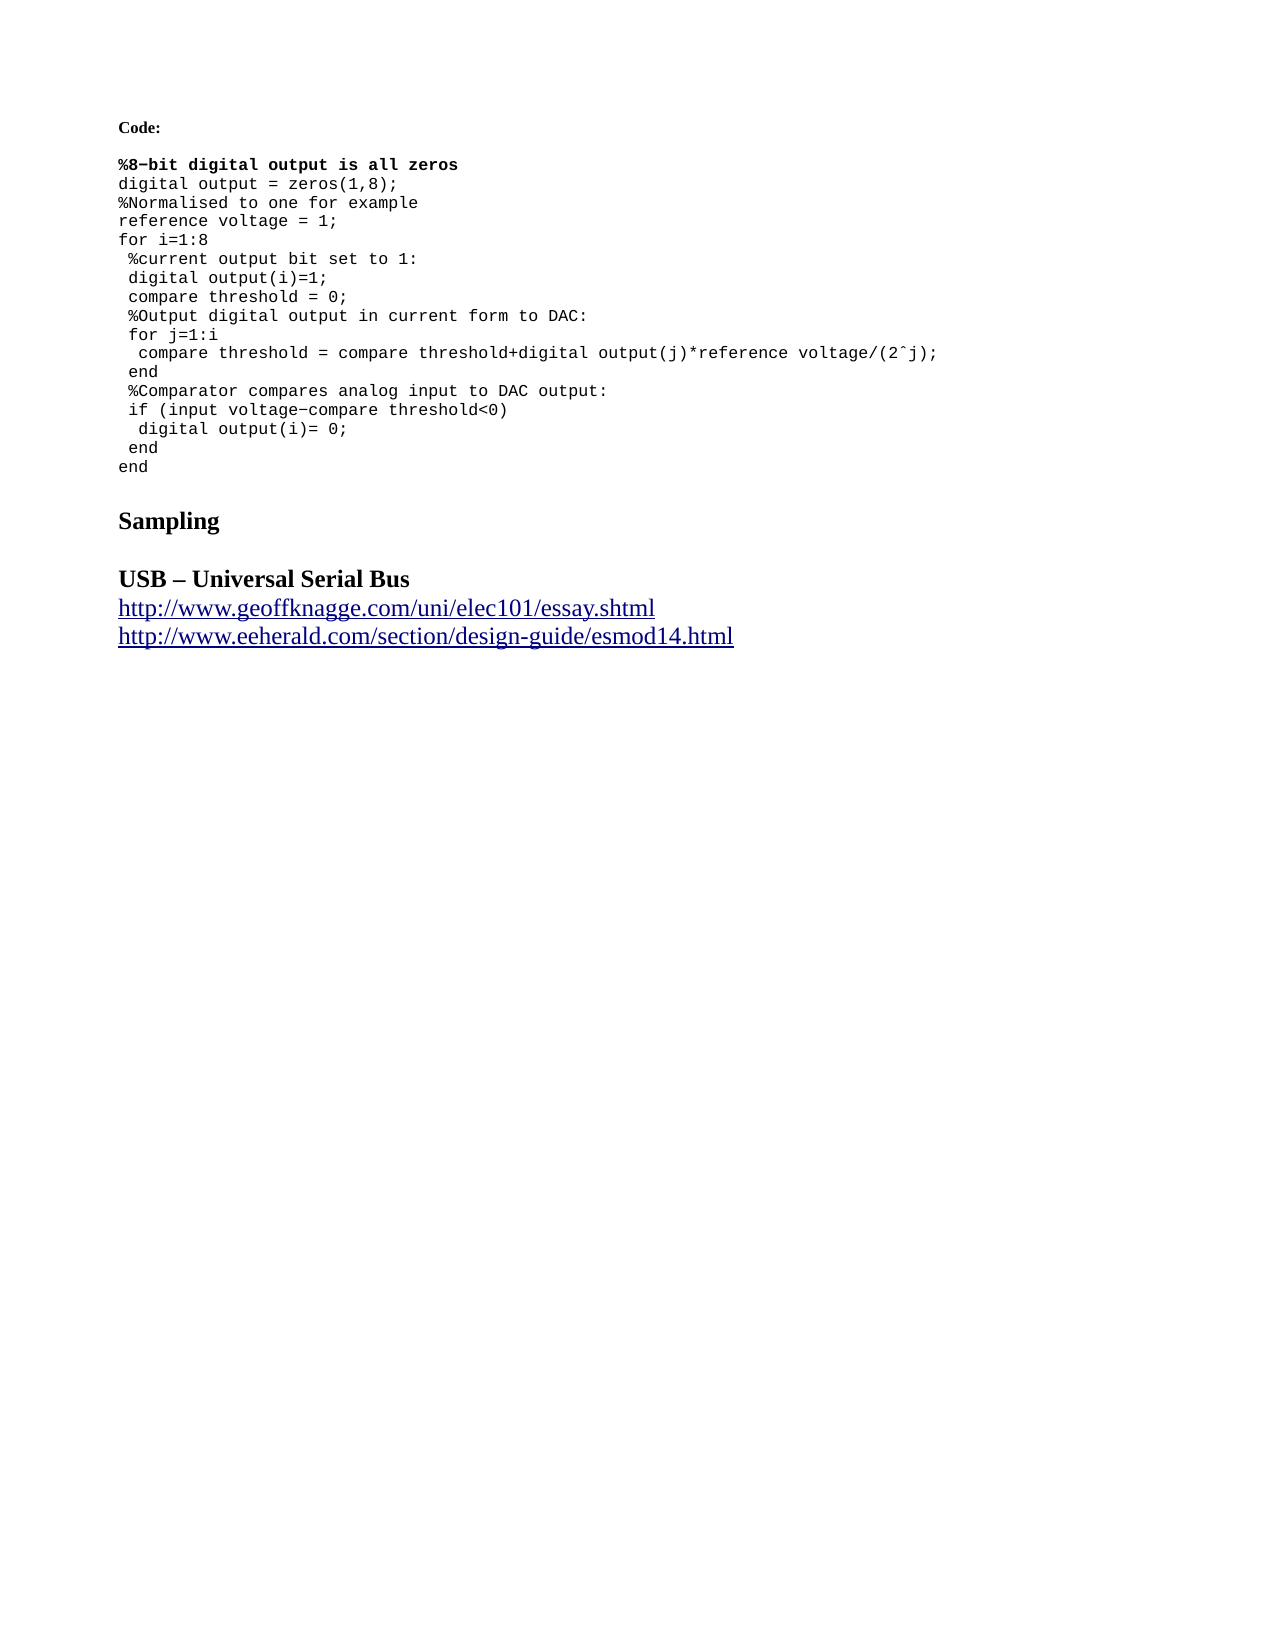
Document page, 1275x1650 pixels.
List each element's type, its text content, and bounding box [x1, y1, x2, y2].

text http://www.geoffknagge.com/uni/elec101/essay.shtml [118, 593, 1157, 621]
text http://www.eeherald.com/section/design-guide/esmod14.html [118, 621, 1157, 650]
text compare threshold = 0; [118, 288, 1157, 307]
text %current output bit set to 1: [118, 251, 1157, 269]
text reference voltage = 1; [118, 213, 1157, 232]
text digital output(i)= 0; [118, 420, 1157, 439]
text %Normalised to one for example [118, 194, 1157, 213]
text for j=1:i [118, 326, 1157, 345]
text %Comparator compares analog input to DAC output: [118, 383, 1157, 402]
text end [118, 458, 1157, 477]
text %Output digital output in current form to DAC: [118, 307, 1157, 326]
text if (input voltage−compare threshold<0) [118, 402, 1157, 420]
text end [118, 364, 1157, 383]
text USB – Universal Serial Bus [118, 564, 1157, 593]
text digital output(i)=1; [118, 269, 1157, 288]
text end [118, 439, 1157, 458]
text digital output = zeros(1,8); [118, 175, 1157, 194]
text %8−bit digital output is all zeros [118, 156, 1157, 175]
text Sampling [118, 506, 1157, 535]
text for i=1:8 [118, 232, 1157, 251]
text compare threshold = compare threshold+digital output(j)*reference voltage/(2ˆj); [118, 345, 1157, 364]
text Code: [118, 118, 1157, 137]
